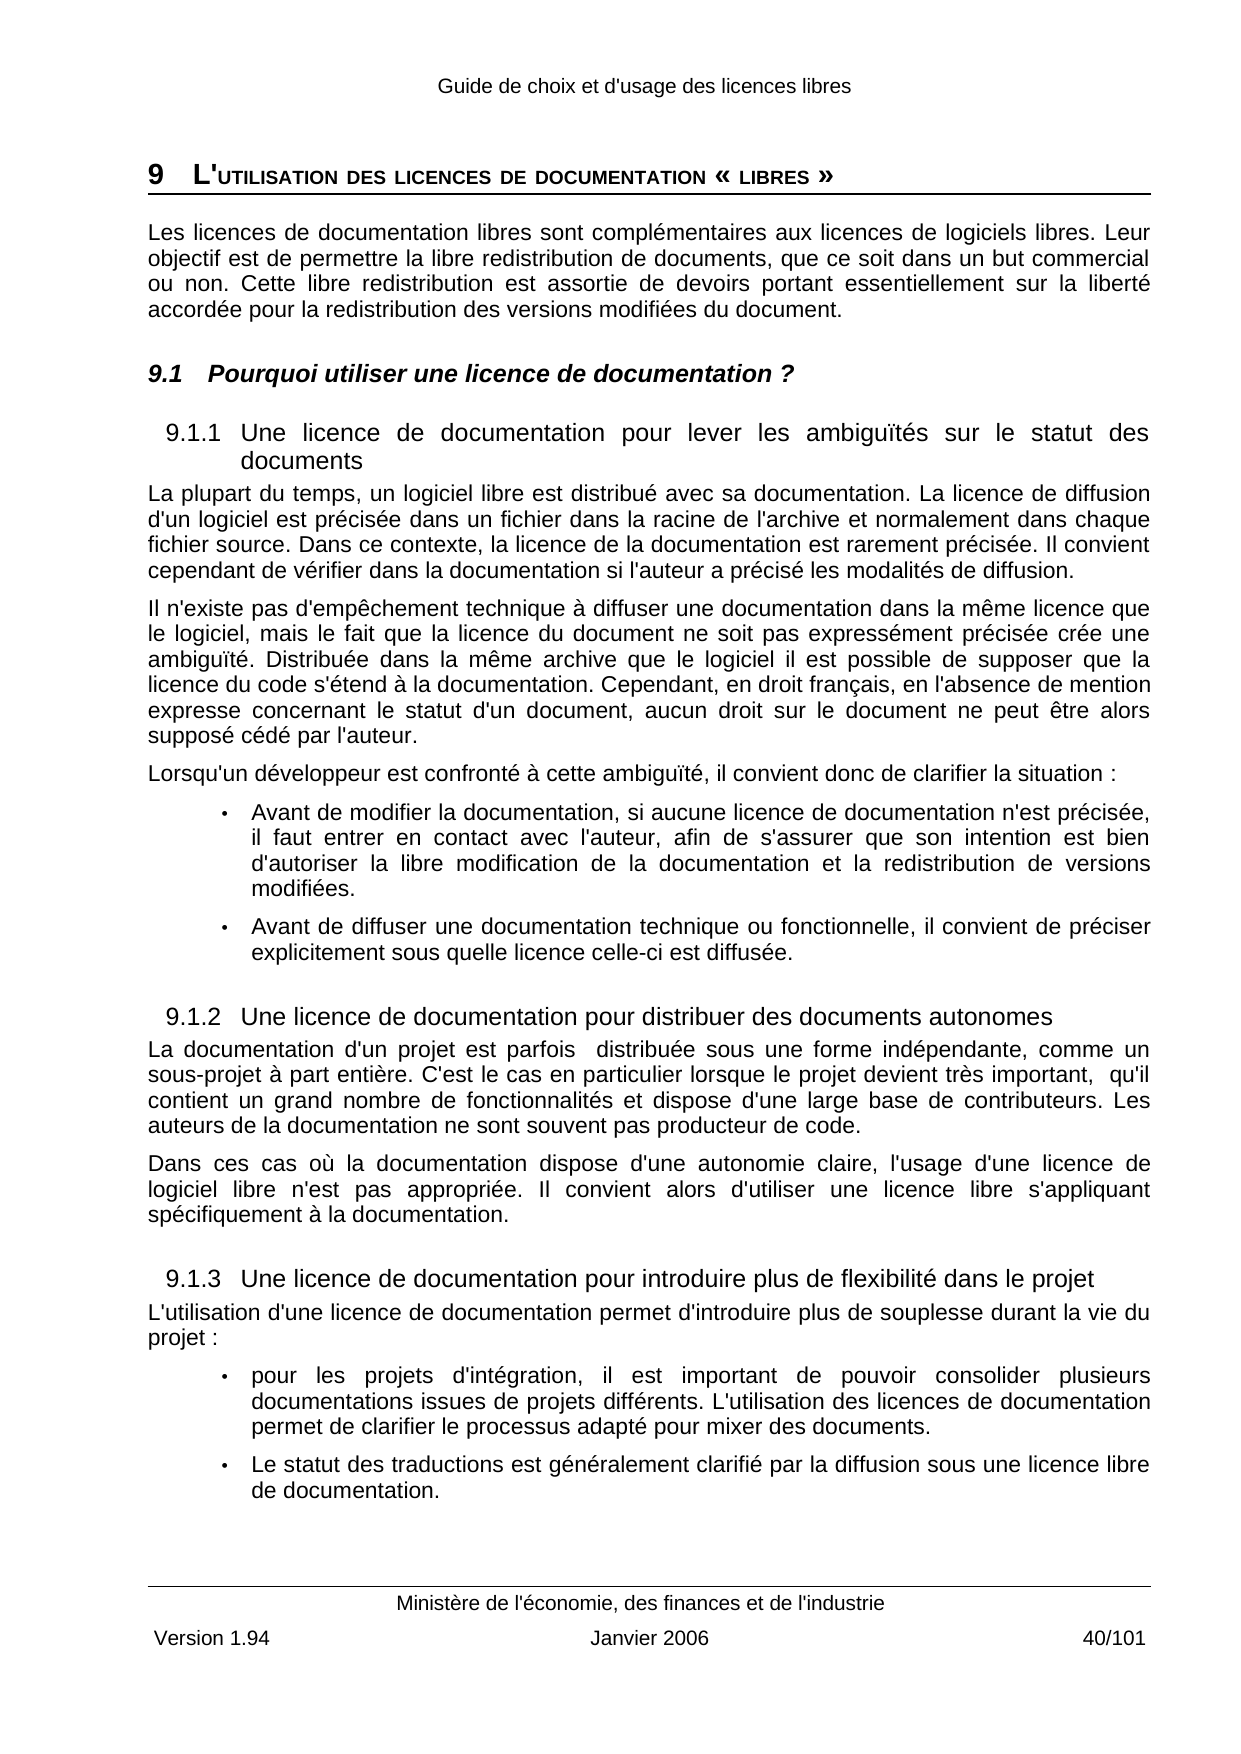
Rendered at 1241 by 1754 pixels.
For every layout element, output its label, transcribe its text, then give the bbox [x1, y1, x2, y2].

text La plupart du temps, un logiciel libre est distribué avec sa documentation. La licence de diffusion d'un logiciel est précisée dans un fichier dans la racine de l'archive et normalement dans chaque fichier source. Dans ce contexte, la licence de la documentation est rarement précisée. Il convient cependant de vérifier dans la documentation si l'auteur a précisé les modalités de diffusion. [148, 481, 1151, 583]
list pour les projets d'intégration, il est important de pouvoir consolider plusieurs documentations issues de projets différents. L'utilisation des licences de documentation permet de clarifier le processus adapté pour mixer des documents. [221, 1363, 1151, 1439]
subtitle Pourquoi utiliser une licence de documentation ? [148, 359, 1151, 387]
subtitle Une licence de documentation pour lever les ambiguïtés sur le statut des documents [165, 419, 1151, 475]
text Lorsqu'un développeur est confronté à cette ambiguïté, il convient donc de clarifier la situation : [148, 761, 1151, 787]
list Le statut des traductions est généralement clarifié par la diffusion sous une licence libre de documentation. [221, 1452, 1151, 1503]
text L'utilisation d'une licence de documentation permet d'introduire plus de souplesse durant la vie du projet : [148, 1299, 1151, 1351]
text Les licences de documentation libres sont complémentaires aux licences de logiciels libres. Leur objectif est de permettre la libre redistribution de documents, que ce soit dans un but commercial ou non. Cette libre redistribution est assortie de devoirs portant essentiellement sur la liberté accordée pour la redistribution des versions modifiées du document. [148, 220, 1151, 322]
subtitle Une licence de documentation pour introduire plus de flexibilité dans le projet [165, 1265, 1151, 1293]
list Avant de modifier la documentation, si aucune licence de documentation n'est précisée, il faut entrer en contact avec l'auteur, afin de s'assurer que son intention est bien d'autoriser la libre modification de la documentation et la redistribution de versions modifiées. [221, 799, 1151, 901]
text La documentation d'un projet est parfois distribuée sous une forme indépendante, comme un sous-projet à part entière. C'est le cas en particulier lorsque le projet devient très important, qu'il contient un grand nombre de fonctionnalités et dispose d'une large base de contributeurs. Les auteurs de la documentation ne sont souvent pas producteur de code. [148, 1037, 1151, 1139]
subtitle Une licence de documentation pour distribuer des documents autonomes [165, 1002, 1151, 1030]
list Avant de diffuser une documentation technique ou fonctionnelle, il convient de préciser explicitement sous quelle licence celle-ci est diffusée. [221, 914, 1151, 965]
text Dans ces cas où la documentation dispose d'une autonomie claire, l'usage d'une licence de logiciel libre n'est pas appropriée. Il convient alors d'utiliser une licence libre s'appliquant spécifiquement à la documentation. [148, 1151, 1151, 1228]
subtitle L'utilisation des licences de documentation « libres » [148, 158, 1151, 193]
text Il n'existe pas d'empêchement technique à diffuser une documentation dans la même licence que le logiciel, mais le fait que la licence du document ne soit pas expressément précisée crée une ambiguïté. Distribuée dans la même archive que le logiciel il est possible de supposer que la licence du code s'étend à la documentation. Cependant, en droit français, en l'absence de mention expresse concernant le statut d'un document, aucun droit sur le document ne peut être alors supposé cédé par l'auteur. [148, 596, 1151, 749]
